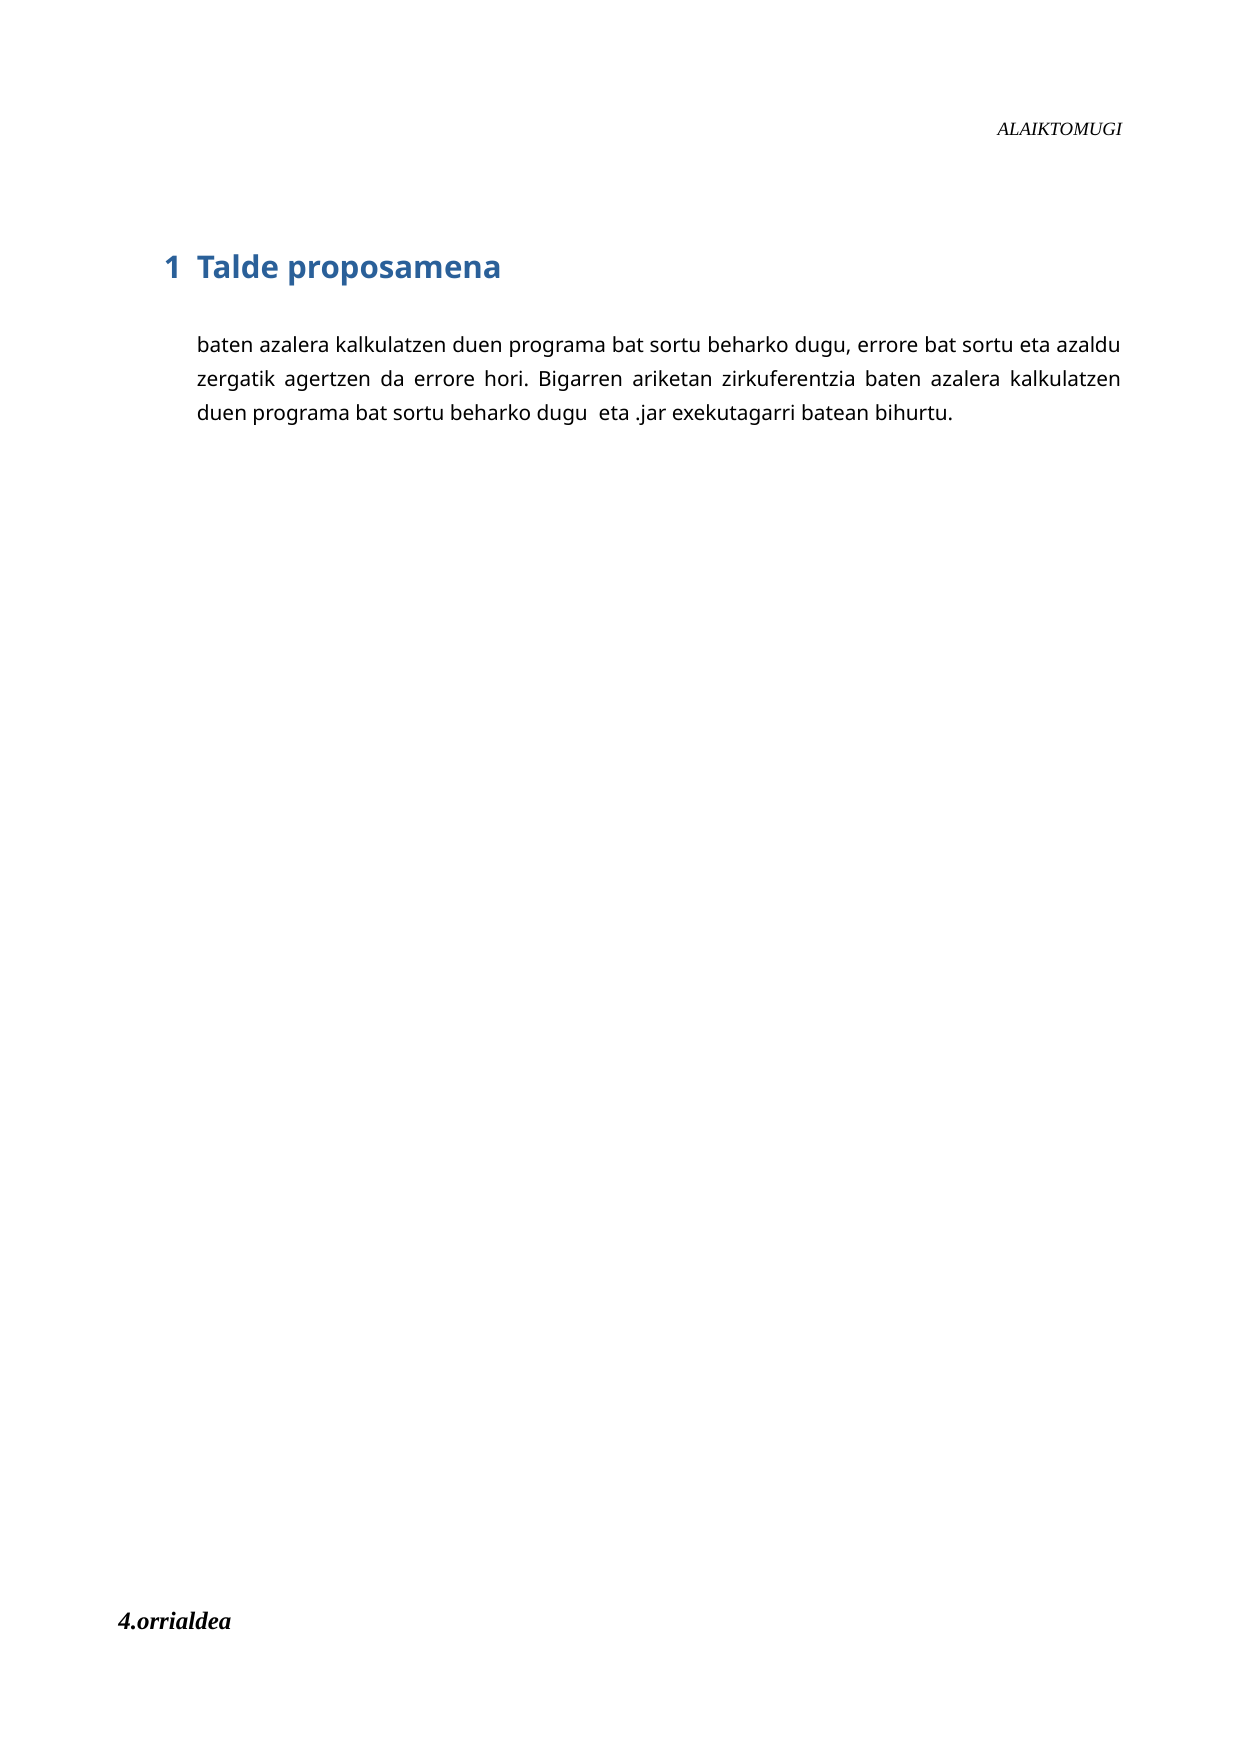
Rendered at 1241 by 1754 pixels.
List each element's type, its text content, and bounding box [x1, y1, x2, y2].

list Talde proposamena [155, 245, 1122, 288]
list baten azalera kalkulatzen duen programa bat sortu beharko dugu, errore bat sortu eta azaldu zergatik agertzen da errore hori. Bigarren ariketan zirkuferentzia baten azalera kalkulatzen duen programa bat sortu beharko dugu eta .jar exekutagarri batean bihurtu. [155, 330, 1122, 427]
